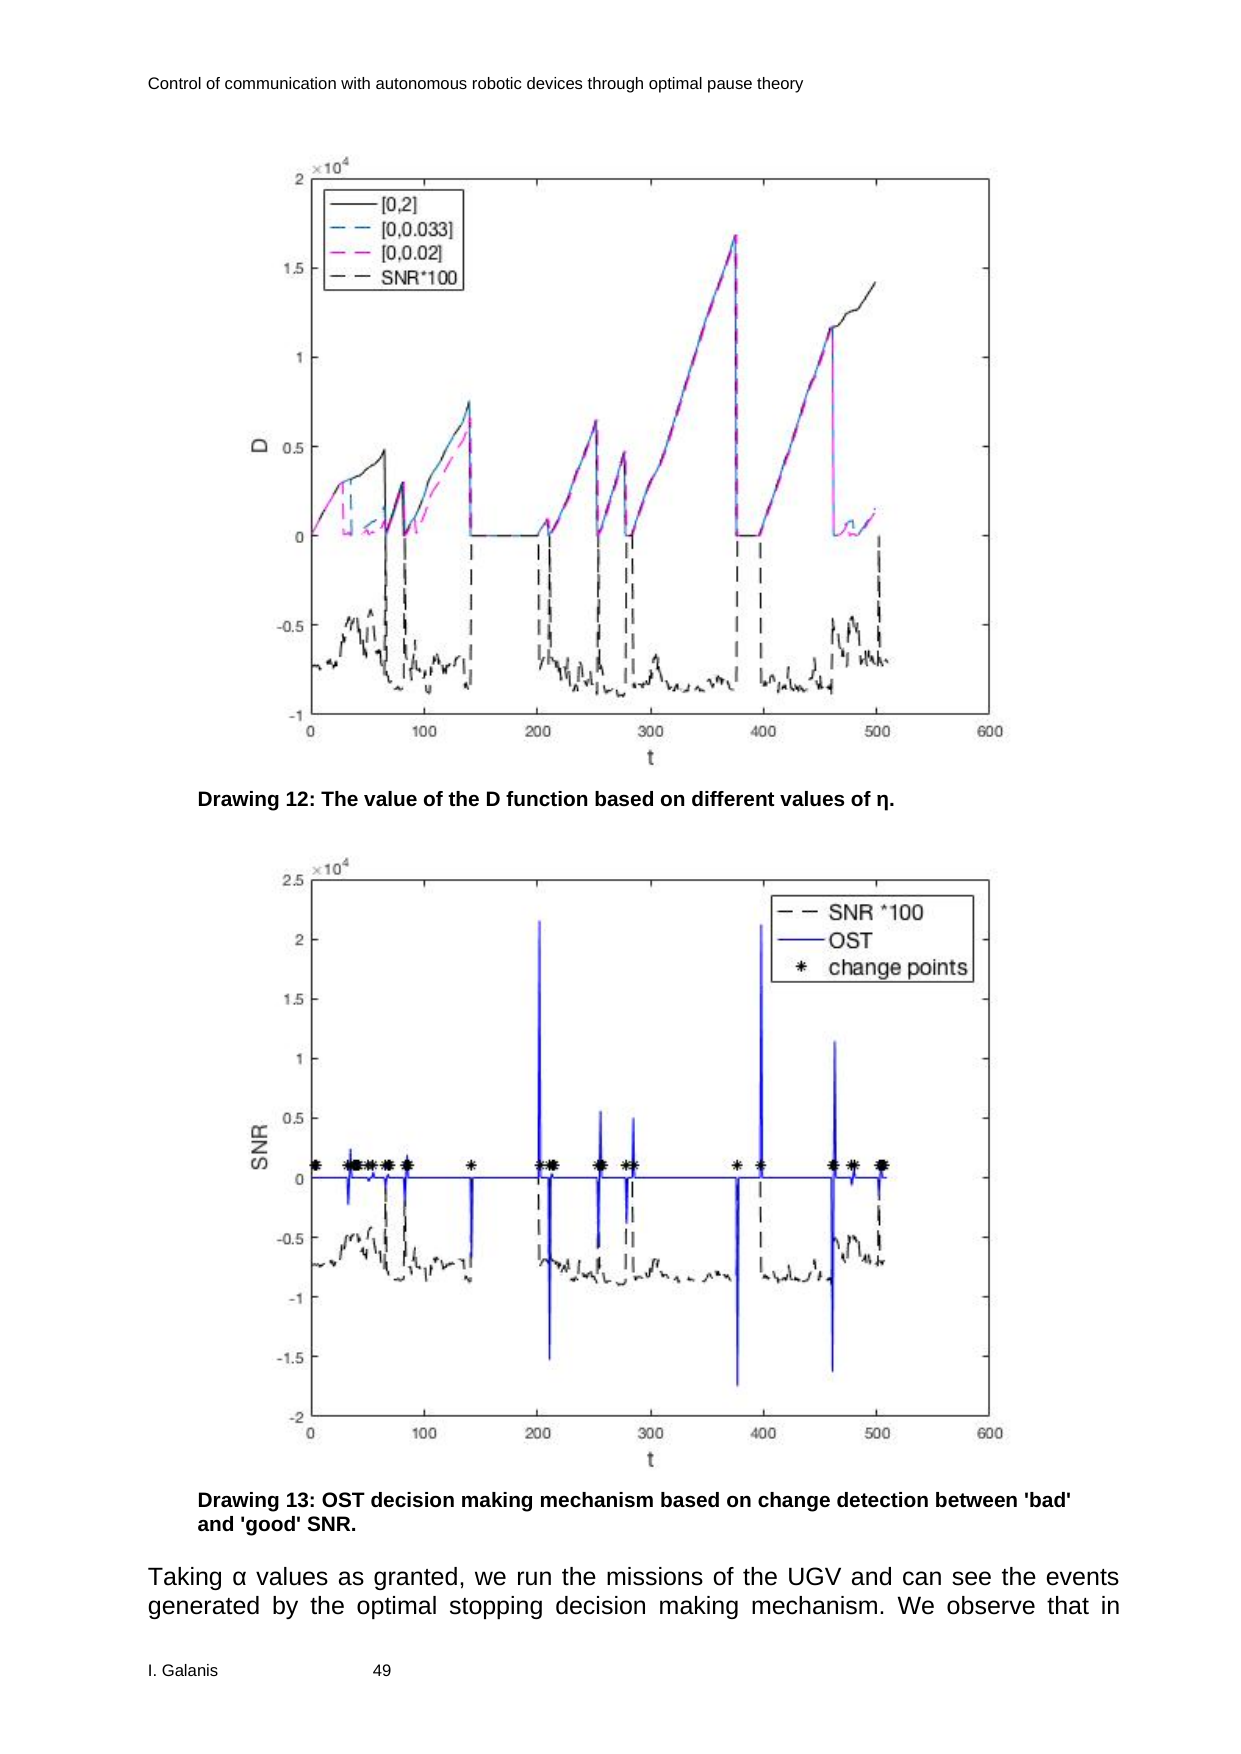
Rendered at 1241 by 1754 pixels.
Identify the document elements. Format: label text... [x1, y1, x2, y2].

text Drawing 13: OST decision making mechanism based on change detection between 'bad' and 'good' SNR. [197, 1489, 1072, 1536]
text Taking α values as granted, we run the missions of the UGV and can see the events generated by the optimal stopping decision making mechanism. We observe that in [148, 1562, 1122, 1619]
text Drawing 12: The value of the D function based on different values of η. [197, 787, 1072, 811]
picture [197, 831, 1073, 1489]
picture [197, 130, 1073, 787]
